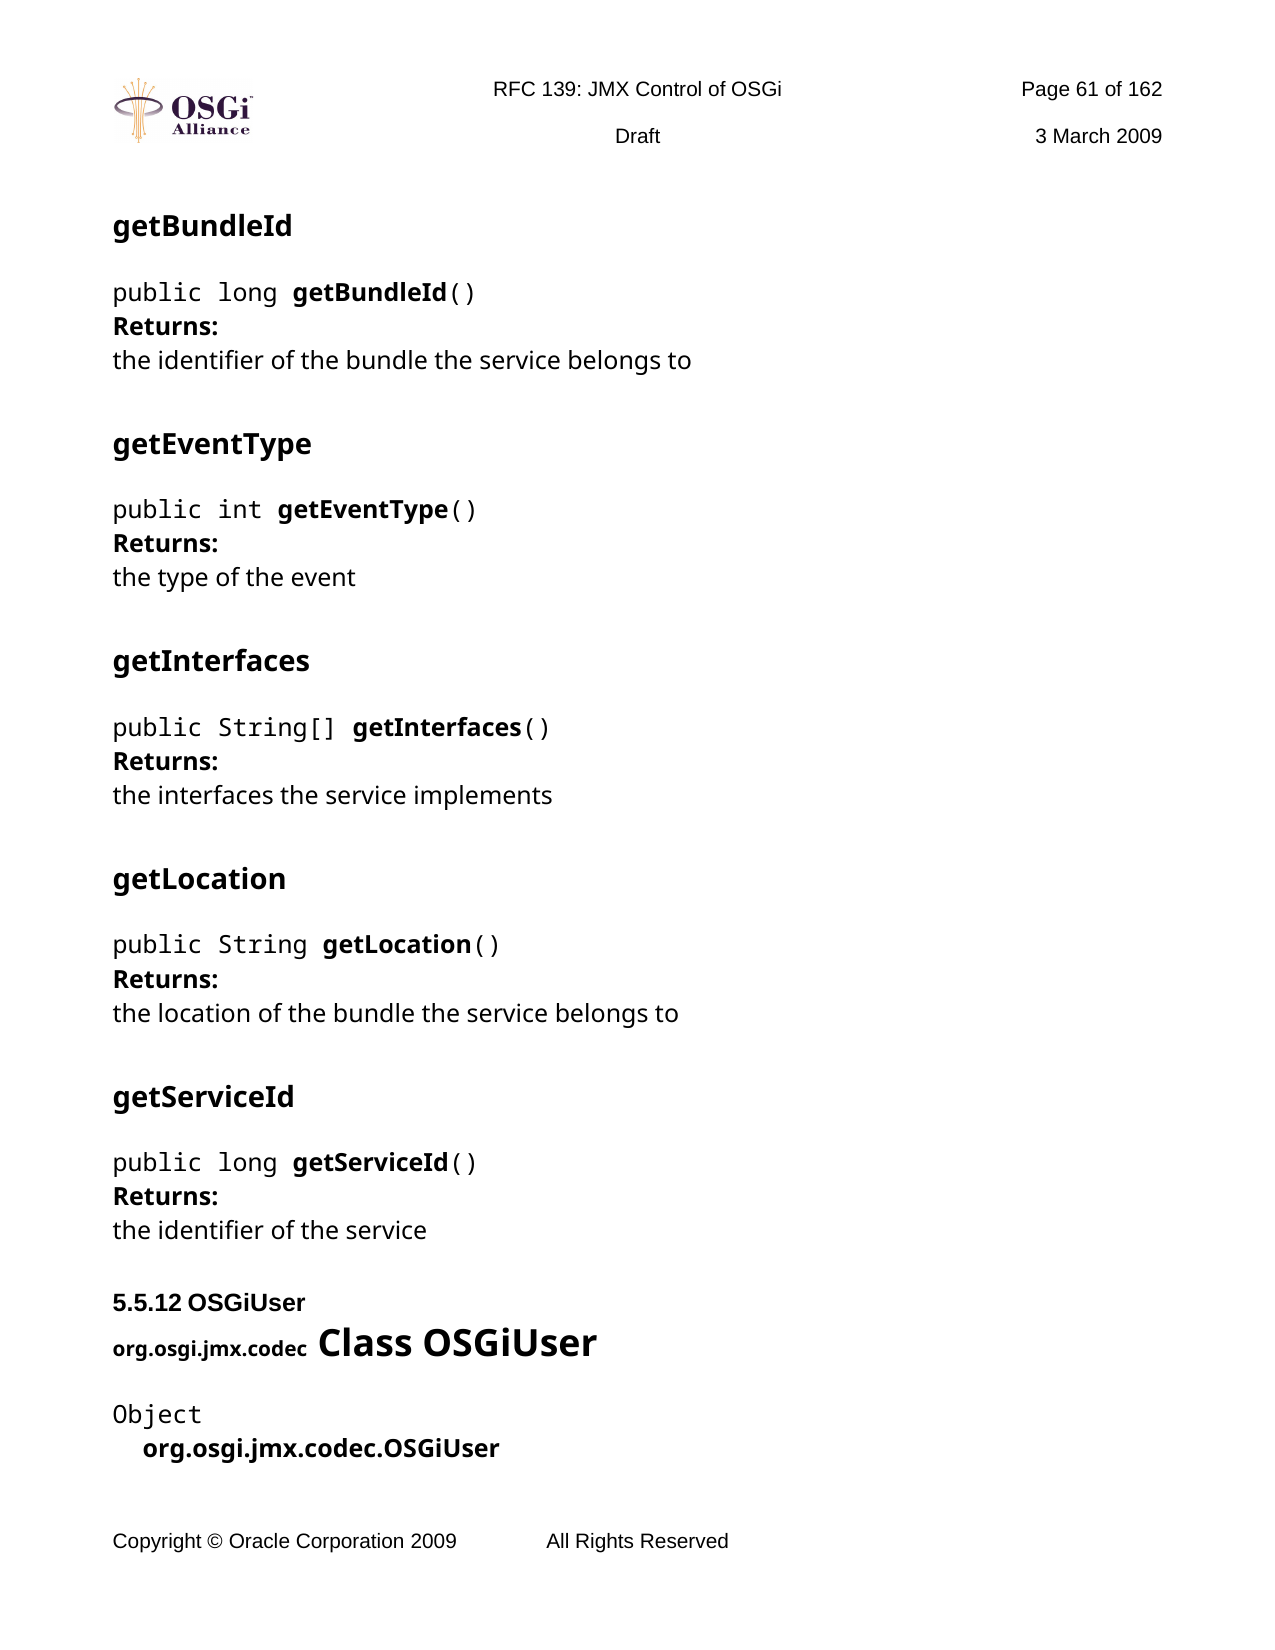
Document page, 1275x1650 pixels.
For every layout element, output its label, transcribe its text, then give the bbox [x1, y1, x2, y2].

text the identifier of the service [112, 1213, 1162, 1247]
text public long getServiceId() [112, 1145, 1162, 1179]
text public long getBundleId() [112, 274, 1162, 308]
text Object [112, 1397, 1162, 1431]
text Returns: [112, 961, 1162, 995]
text the interfaces the service implements [112, 778, 1162, 812]
text org.osgi.jmx.codec.OSGiUser [112, 1431, 1162, 1465]
text the location of the bundle the service belongs to [112, 995, 1162, 1029]
text getServiceId [112, 1076, 1162, 1116]
text Returns: [112, 308, 1162, 342]
picture [114, 78, 254, 143]
text Returns: [112, 744, 1162, 778]
text Returns: [112, 1179, 1162, 1213]
text public String getLocation() [112, 927, 1162, 961]
text getInterfaces [112, 641, 1162, 680]
text getLocation [112, 858, 1162, 898]
text org.osgi.jmx.codec Class OSGiUser [112, 1316, 1162, 1367]
text public String[] getInterfaces() [112, 709, 1162, 744]
subtitle OSGiUser [112, 1288, 1162, 1316]
text the identifier of the bundle the service belongs to [112, 342, 1162, 377]
text the type of the event [112, 560, 1162, 594]
text getEventType [112, 423, 1162, 463]
text public int getEventType() [112, 492, 1162, 526]
text getBundleId [112, 206, 1162, 245]
text Returns: [112, 526, 1162, 560]
